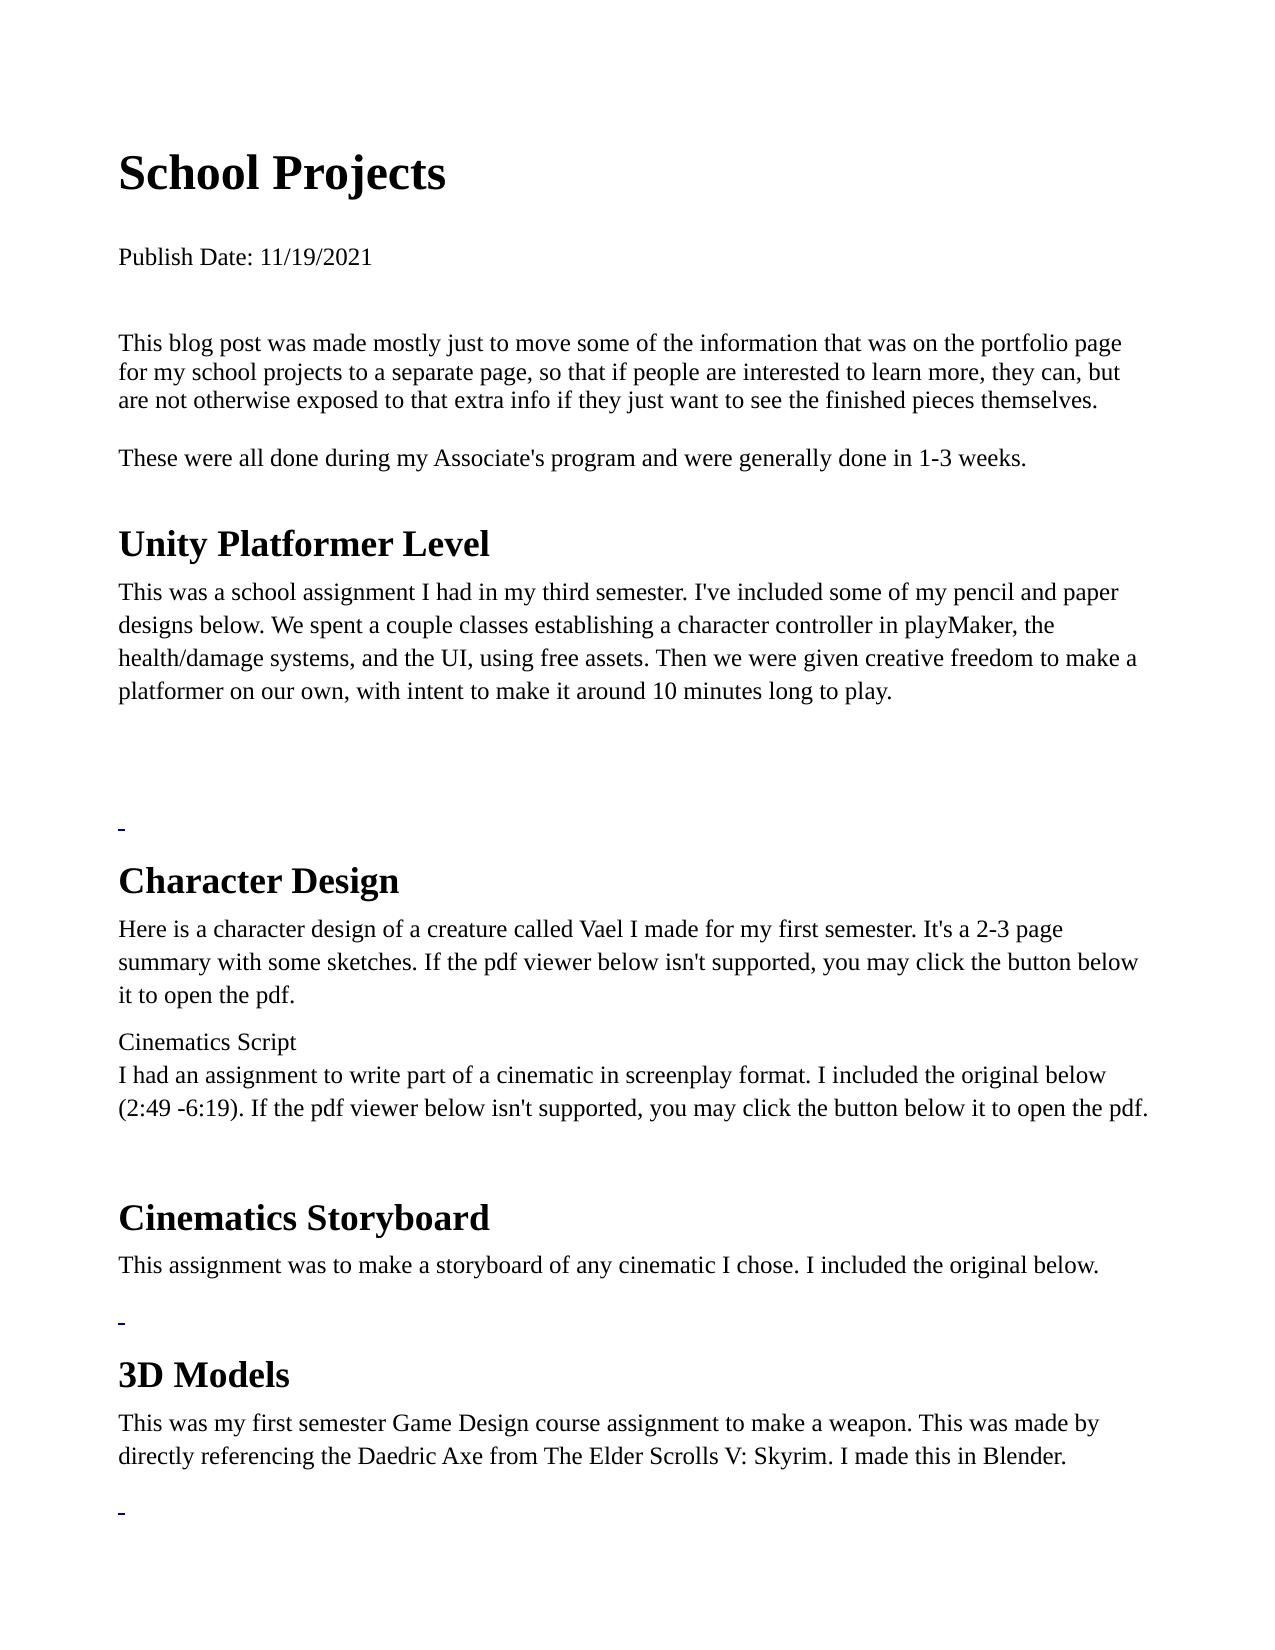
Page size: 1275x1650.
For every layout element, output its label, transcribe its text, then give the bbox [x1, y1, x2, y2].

text Here is a character design of a creature called Vael I made for my first semester. It's a 2-3 page summary with some sketches. If the pdf viewer below isn't supported, you may click the button below it to open the pdf. [118, 914, 1157, 1009]
text This was a school assignment I had in my third semester. I've included some of my pencil and paper designs below. We spent a couple classes establishing a character controller in playMaker, the health/damage systems, and the UI, using free assets. Then we were given creative freedom to make a platformer on our own, with intent to make it around 10 minutes long to play. [118, 577, 1157, 705]
text This assignment was to make a storyboard of any cinematic I chose. I included the original below. [118, 1251, 1157, 1279]
text I had an assignment to write part of a cinematic in screenplay format. I included the original below (2:49 -6:19). If the pdf viewer below isn't supported, you may click the button below it to open the pdf. [118, 1061, 1157, 1122]
subtitle School Projects [118, 143, 1157, 201]
text Cinematics Script [118, 1027, 1157, 1056]
text Publish Date: 11/19/2021 [118, 242, 1157, 271]
subtitle Unity Platformer Level [118, 521, 1157, 564]
subtitle Cinematics Storyboard [118, 1195, 1157, 1238]
subtitle 3D Models [118, 1352, 1157, 1395]
text These were all done during my Associate's program and were generally done in 1-3 weeks. [118, 443, 1157, 501]
subtitle Character Design [118, 858, 1157, 901]
text This was my first semester Game Design course assignment to make a weapon. This was made by directly referencing the Daedric Axe from The Elder Scrolls V: Skyrim. I made this in Blender. [118, 1408, 1157, 1469]
text This blog post was made mostly just to move some of the information that was on the portfolio page for my school projects to a separate page, so that if people are interested to learn more, they can, but are not otherwise exposed to that extra info if they just want to see the finished pieces themselves. [118, 328, 1157, 414]
